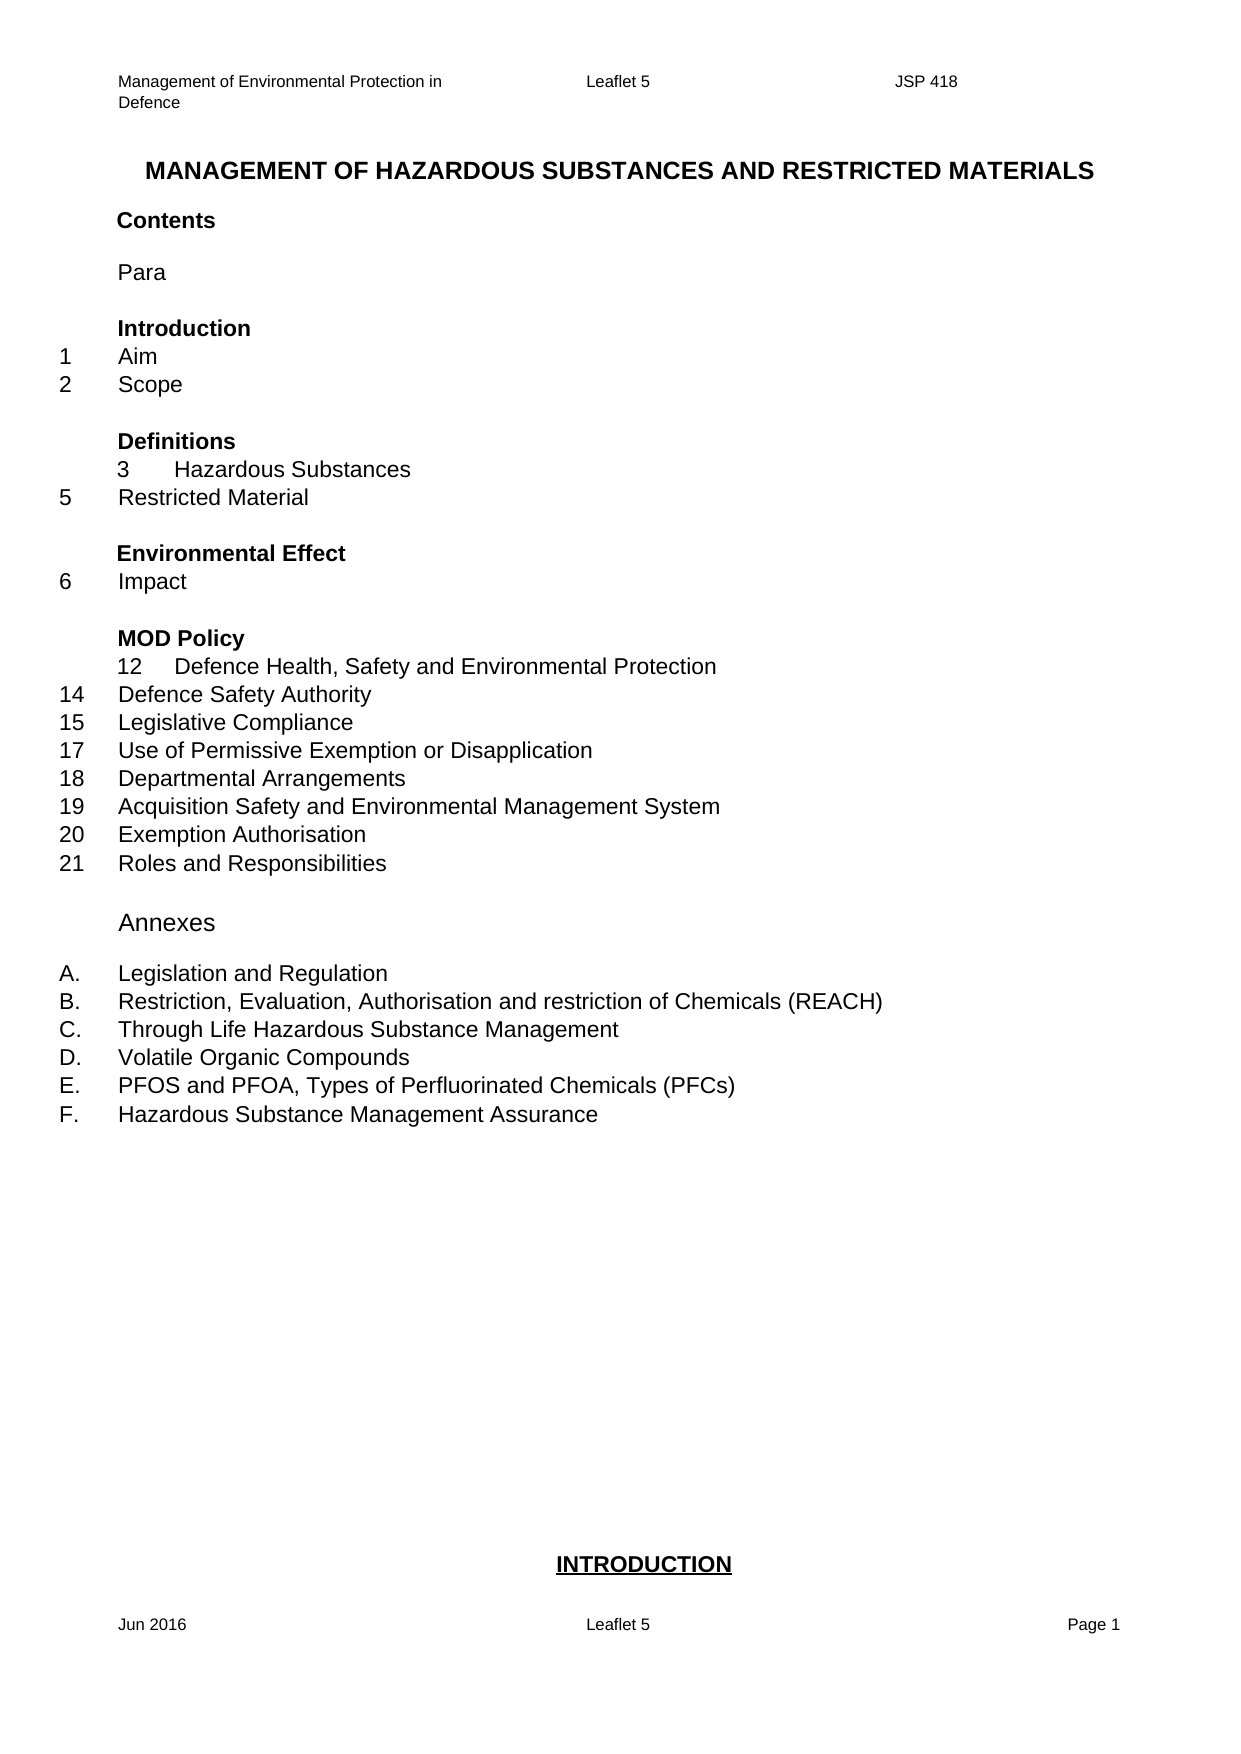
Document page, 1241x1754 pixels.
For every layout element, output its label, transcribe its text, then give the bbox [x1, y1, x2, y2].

list Use of Permissive Exemption or Disapplication [59, 737, 1123, 763]
text MANAGEMENT OF HAZARDOUS SUBSTANCES AND RESTRICTED MATERIALS [118, 156, 1102, 185]
list Legislation and Regulation [59, 960, 1123, 986]
subtitle Introduction [117, 315, 1170, 341]
text 12 Defence Health, Safety and Environmental Protection [117, 653, 1170, 679]
list Departmental Arrangements [59, 765, 1123, 791]
list Roles and Responsibilities [59, 849, 1123, 876]
subtitle MOD Policy [117, 624, 1170, 651]
subtitle Definitions [117, 428, 1170, 454]
text Environmental Effect [116, 540, 1170, 566]
text Para [117, 259, 1123, 285]
list Exemption Authorisation [59, 821, 1123, 848]
list Through Life Hazardous Substance Management [59, 1016, 1123, 1043]
list Hazardous Substance Management Assurance [59, 1101, 1123, 1127]
list PFOS and PFOA, Types of Perfluorinated Chemicals (PFCs) [59, 1072, 1123, 1099]
list Acquisition Safety and Environmental Management System [59, 793, 1123, 819]
list Volatile Organic Compounds [59, 1044, 1123, 1071]
text 3 Hazardous Substances [117, 456, 1170, 482]
list Impact [59, 568, 1123, 594]
subtitle Annexes [118, 908, 1170, 937]
list Restriction, Evaluation, Authorisation and restriction of Chemicals (REACH) [59, 988, 1123, 1014]
list Restricted Material [59, 484, 1123, 510]
list Aim [59, 343, 1123, 369]
list Defence Safety Authority [59, 681, 1123, 707]
text Contents [116, 207, 1170, 234]
text INTRODUCTION [118, 1551, 1170, 1577]
list Legislative Compliance [59, 709, 1123, 735]
list Scope [59, 371, 1123, 398]
